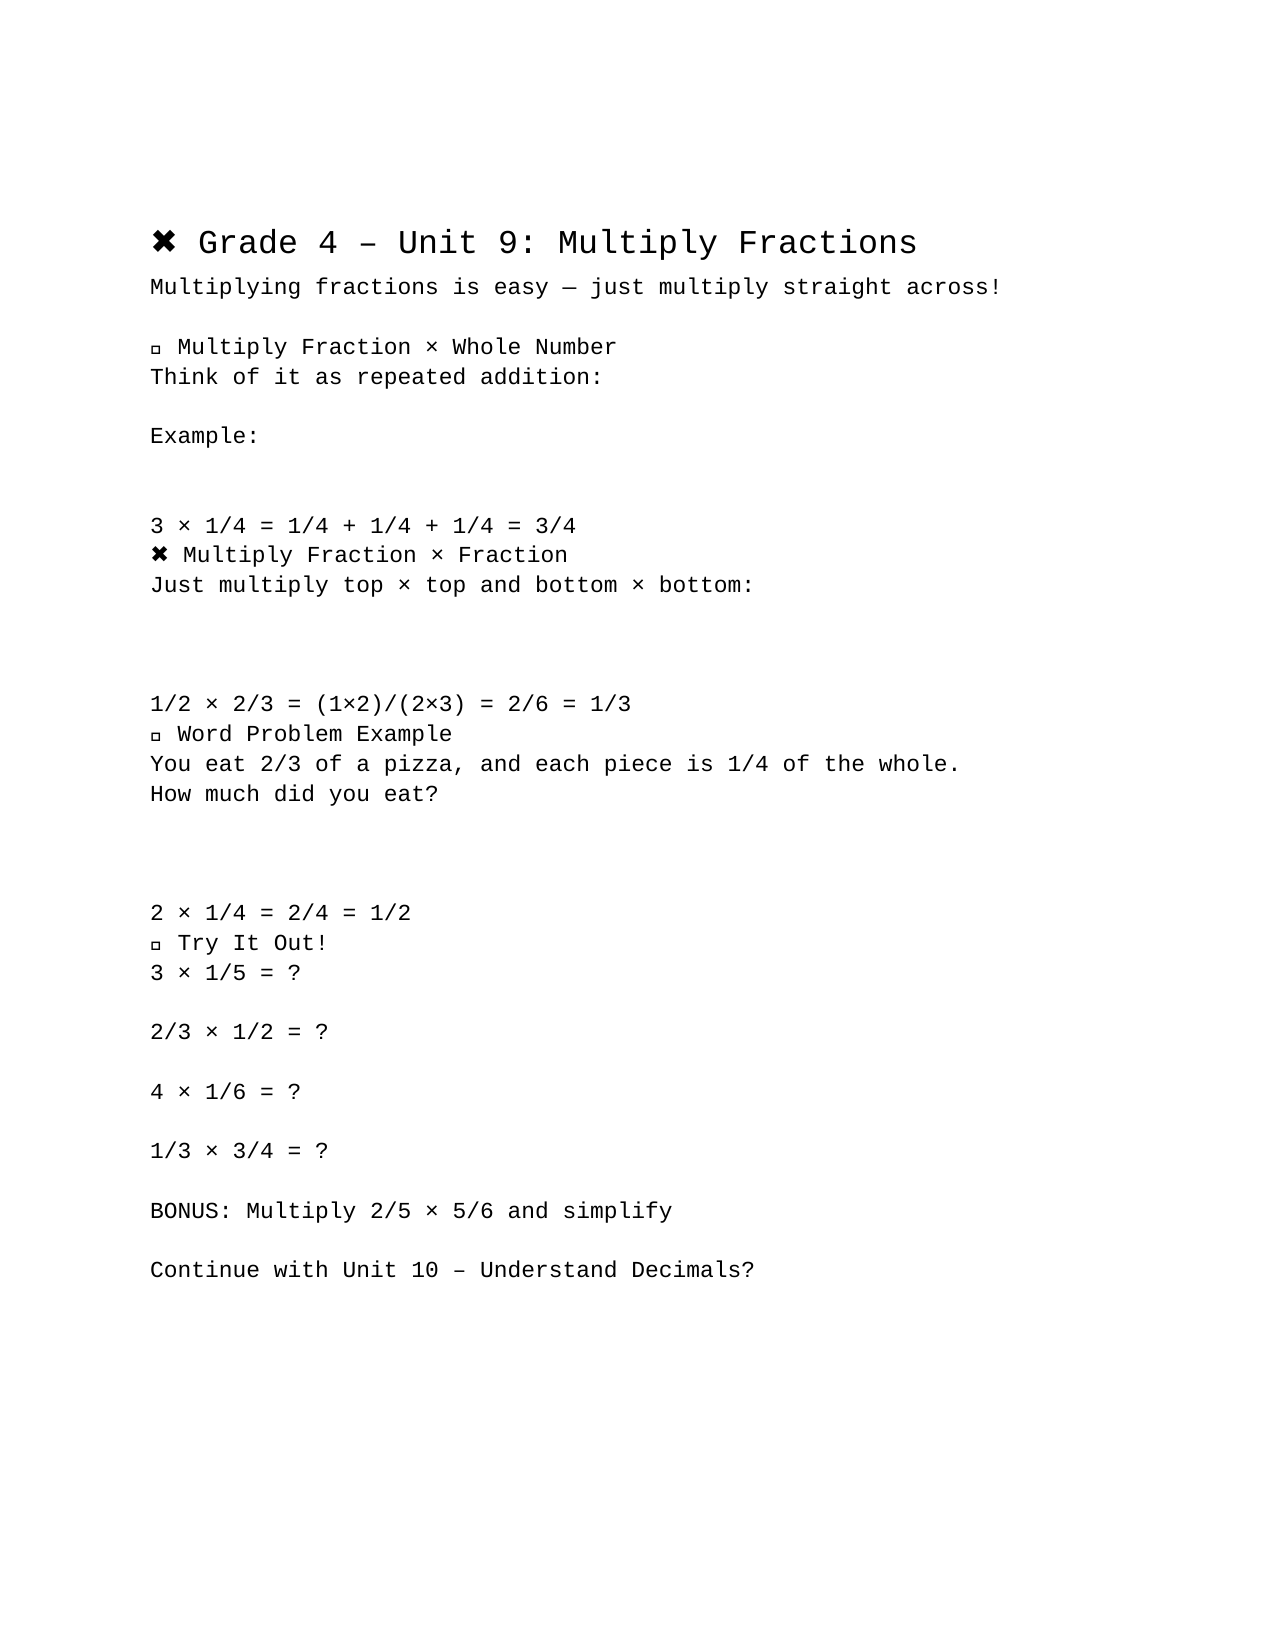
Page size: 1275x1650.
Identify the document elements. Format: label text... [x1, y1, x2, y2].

text Example: [150, 424, 1125, 451]
text 🔢 Multiply Fraction × Whole Number [150, 335, 1125, 361]
text 🍕 Word Problem Example [150, 722, 1125, 748]
text 3 × 1/5 = ? [150, 961, 1125, 987]
text 2 × 1/4 = 2/4 = 1/2 [150, 901, 1125, 927]
text 🧠 Try It Out! [150, 931, 1125, 957]
text BONUS: Multiply 2/5 × 5/6 and simplify [150, 1199, 1125, 1225]
text Think of it as repeated addition: [150, 365, 1125, 391]
text Multiplying fractions is easy — just multiply straight across! [150, 276, 1125, 302]
text How much did you eat? [150, 782, 1125, 808]
text ✖️ Multiply Fraction × Fraction [150, 544, 1125, 570]
text 3 × 1/4 = 1/4 + 1/4 + 1/4 = 3/4 [150, 514, 1125, 540]
text 4 × 1/6 = ? [150, 1080, 1125, 1106]
text 2/3 × 1/2 = ? [150, 1020, 1125, 1046]
text 1/3 × 3/4 = ? [150, 1139, 1125, 1166]
text You eat 2/3 of a pizza, and each piece is 1/4 of the whole. [150, 752, 1125, 778]
text Just multiply top × top and bottom × bottom: [150, 573, 1125, 599]
subtitle ✖️ Grade 4 – Unit 9: Multiply Fractions [150, 225, 1125, 263]
text Continue with Unit 10 – Understand Decimals? [150, 1259, 1125, 1285]
text 1/2 × 2/3 = (1×2)/(2×3) = 2/6 = 1/3 [150, 693, 1125, 719]
